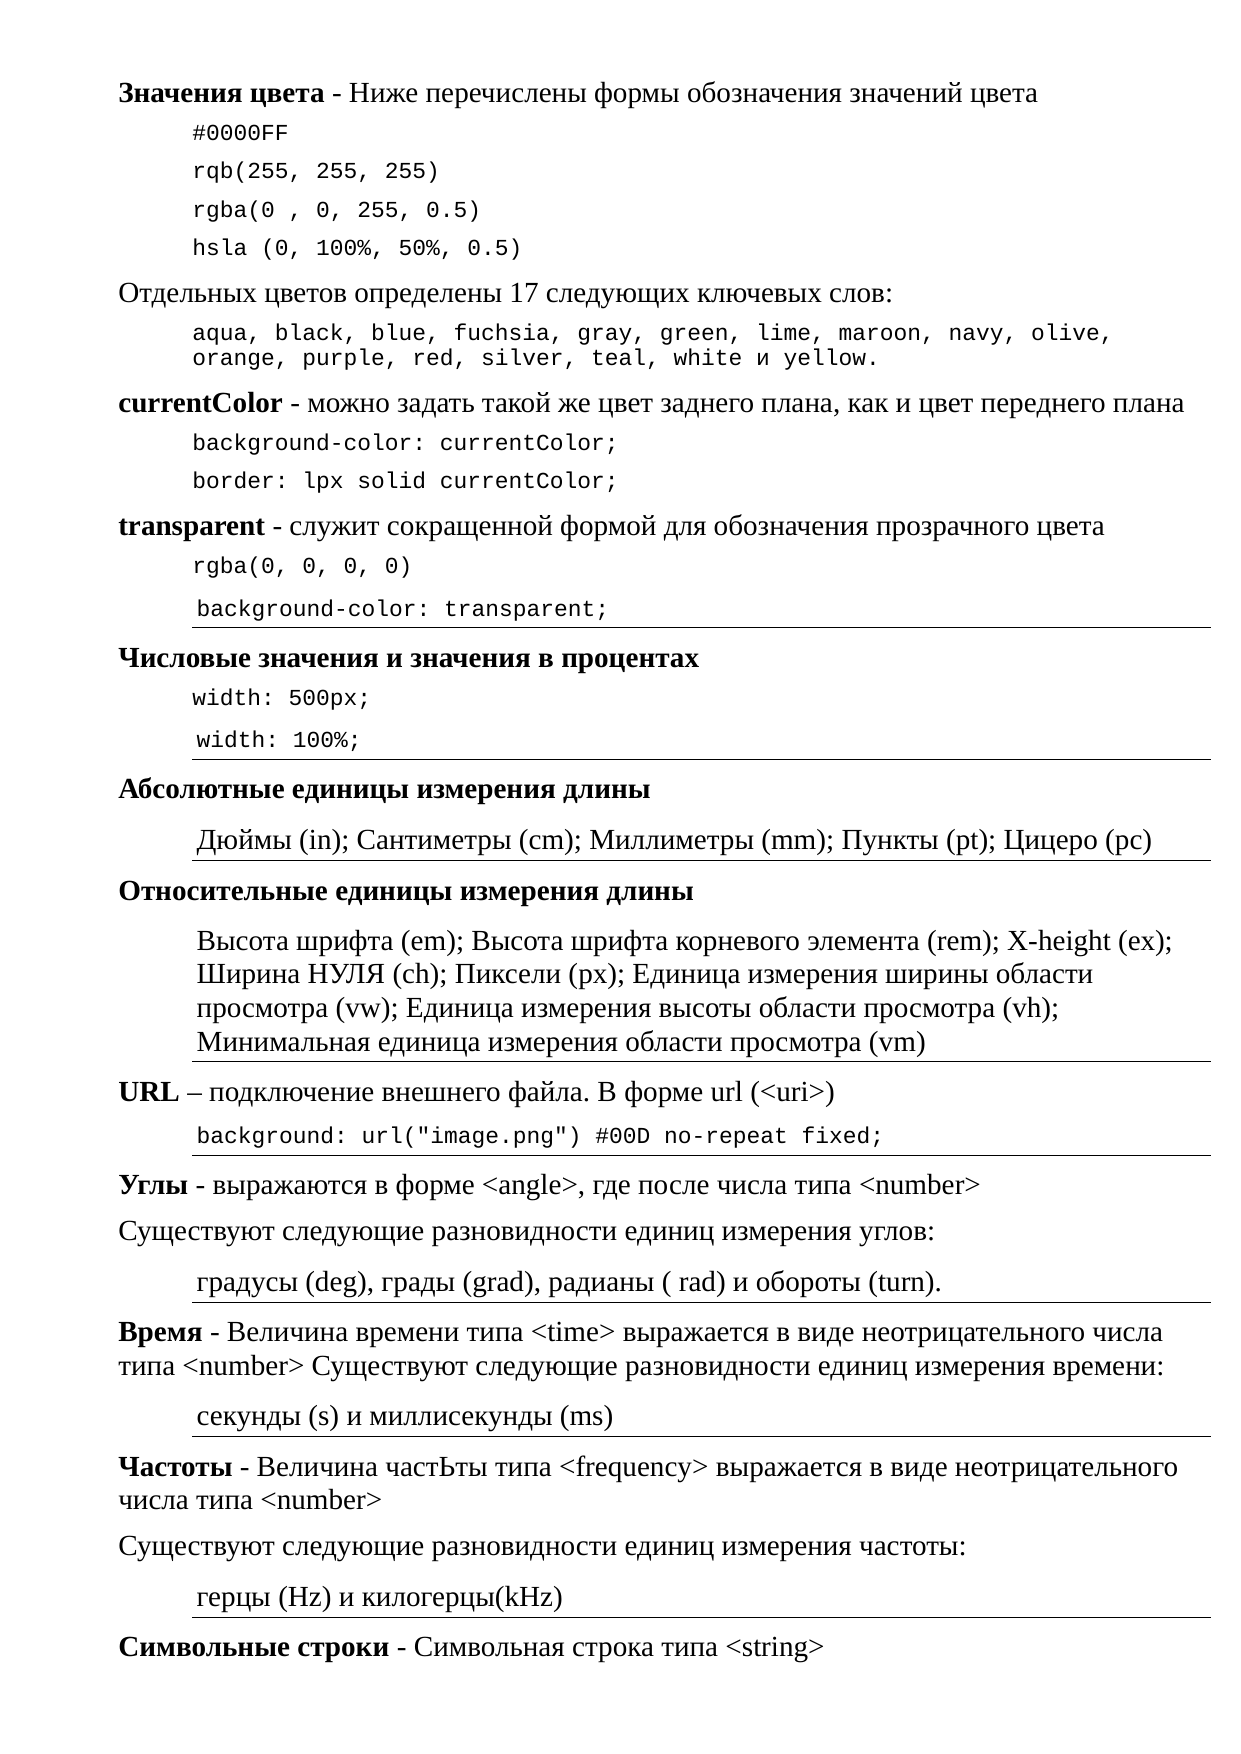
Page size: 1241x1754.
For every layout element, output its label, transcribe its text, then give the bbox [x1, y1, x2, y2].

text Существуют следующие разновидности единиц измерения частоты: [118, 1528, 1211, 1562]
text Отдельных цветов определены 17 следующих ключевых слов: [118, 275, 1211, 308]
text Символьные строки - Символьная строка типа <string> [118, 1629, 1211, 1663]
text Высота шрифта (em); Высота шрифта корневого элемента (rem); X-height (ех); Ширина НУЛЯ (ch); Пиксели (рх); Единица измерения ширины области просмотра (vw); Единица измерения высоты области просмотра (vh); Минимальная единица измерения области просмотра (vm) [192, 919, 1211, 1061]
text градусы (deg), грады (grad), радианы ( rad) и обороты (turn). [192, 1259, 1211, 1302]
text Время - Величина времени типа <time> выражается в виде неотрицательного числа типа <number> Существуют следующие разновидности единиц измерения времени: [118, 1314, 1211, 1382]
text background-color: currentColor; [192, 431, 1211, 457]
text #0000FF [192, 121, 1211, 147]
text background-color: transparent; [192, 593, 1211, 627]
text герцы (Hz) и килогерцы(kНz) [192, 1574, 1211, 1617]
text секунды (s) и миллисекунды (ms) [192, 1394, 1211, 1436]
text Углы - выражаются в форме <angle>, где после числа типа <number> [118, 1167, 1211, 1201]
text currentColor - можно задать такой же цвет заднего плана, как и цвет переднего плана [118, 385, 1211, 419]
text Существуют следующие разновидности единиц измерения углов: [118, 1213, 1211, 1247]
text background: url("image.png") #00D no-repeat fixed; [192, 1120, 1211, 1155]
text border: lpx solid currentColor; [192, 470, 1211, 496]
text width: 500px; [192, 686, 1211, 712]
text aqua, blасk, bluе, fuchsia, gray, green, lime, maroon, navy, olive, orange, purple, red, silver, teal, white и yellow. [192, 321, 1211, 373]
text URL – подключение внешнего файла. В форме url (<uri>) [118, 1074, 1211, 1108]
text Дюймы (in); Сантиметры (cm); Миллиметры (mm); Пункты (pt); Цицеро (рc) [192, 818, 1211, 860]
text width: 100%; [192, 724, 1211, 759]
text Значения цвета - Ниже перечислены формы обозначения значений цвета [118, 75, 1211, 108]
text Абсолютные единицы измерения длины [118, 772, 1211, 805]
text hsla (0, 100%, 50%, 0.5) [192, 236, 1211, 262]
text Частоты - Величина частЬты типа <frequency> выражается в виде неотрицательного числа типа <number> [118, 1449, 1211, 1516]
text rgba(0 , 0, 255, 0.5) [192, 198, 1211, 224]
text transparent - служит сокращенной формой для обозначения прозрачного цвета [118, 508, 1211, 542]
text rgba(0, 0, 0, 0) [192, 554, 1211, 580]
text Относительные единицы измерения длины [118, 873, 1211, 906]
text Числовые значения и значения в процентах [118, 640, 1211, 673]
text rqb(255, 255, 255) [192, 159, 1211, 185]
